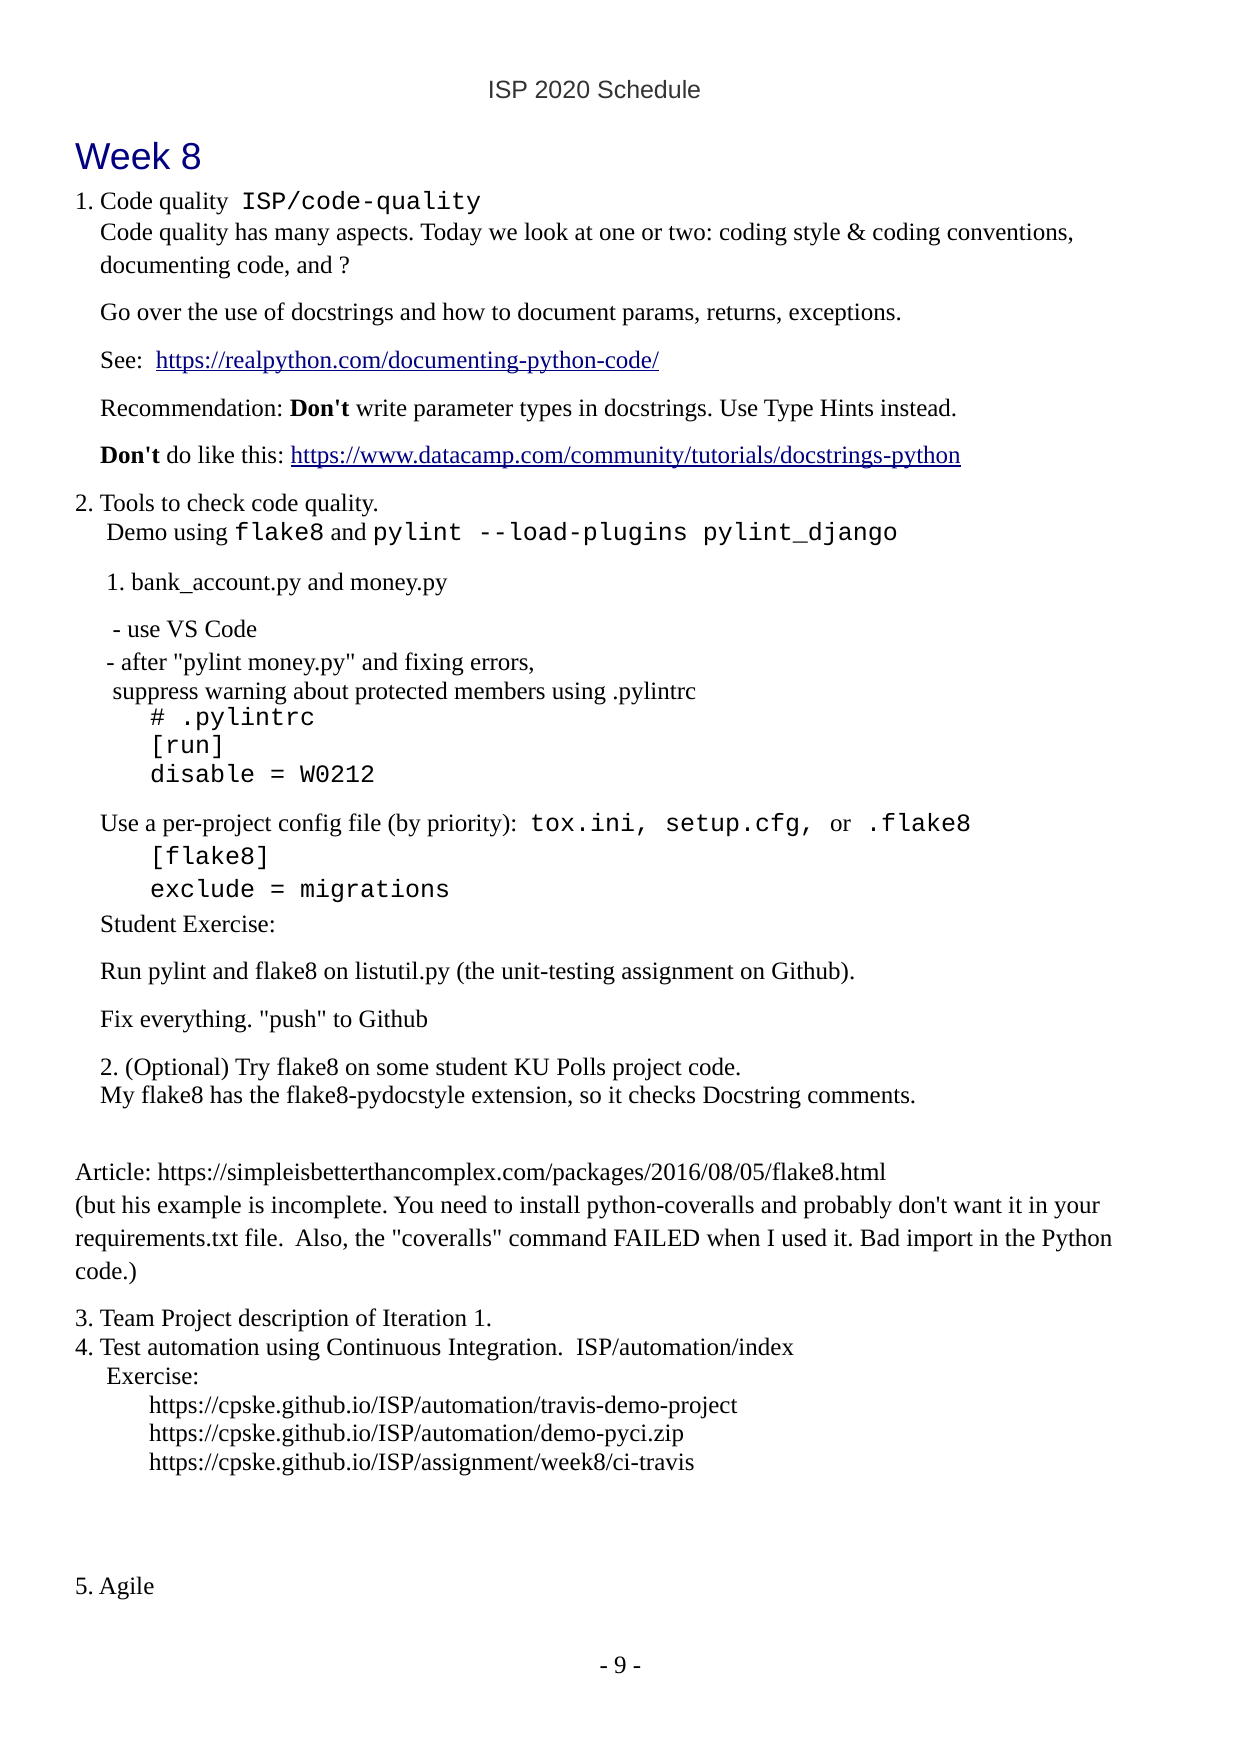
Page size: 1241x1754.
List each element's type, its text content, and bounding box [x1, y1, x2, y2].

text disable = W0212 [75, 761, 1166, 790]
text [flake8] [75, 844, 1166, 872]
text Student Exercise: [75, 909, 1166, 938]
text Exercise: [75, 1361, 1166, 1390]
text Go over the use of docstrings and how to document params, returns, exceptions. [75, 297, 1166, 326]
text [run] [75, 733, 1166, 761]
text 3. Team Project description of Iteration 1. [75, 1303, 1166, 1332]
text # .pylintrc [75, 705, 1166, 733]
text suppress warning about protected members using .pylintrc [75, 676, 1166, 705]
text See: https://realpython.com/documenting-python-code/ [75, 345, 1166, 374]
text 1. Code quality ISP/code-quality [75, 186, 1166, 217]
text https://cpske.github.io/ISP/automation/demo-pyci.zip [75, 1418, 1166, 1447]
text Demo using flake8 and pylint --load-plugins pylint_django [75, 517, 1166, 547]
text Recommendation: Don't write parameter types in docstrings. Use Type Hints instead. [75, 393, 1166, 421]
text My flake8 has the flake8-pydocstyle extension, so it checks Docstring comments. [75, 1080, 1166, 1109]
text 2. (Optional) Try flake8 on some student KU Polls project code. [75, 1052, 1166, 1080]
text - after "pylint money.py" and fixing errors, [75, 647, 1166, 676]
subtitle Week 8 [75, 134, 1166, 177]
text Don't do like this: https://www.datacamp.com/community/tutorials/docstrings-python [75, 440, 1166, 469]
text Use a per-project config file (by priority): tox.ini, setup.cfg, or .flake8 [75, 808, 1166, 839]
text 4. Test automation using Continuous Integration. ISP/automation/index [75, 1332, 1166, 1361]
text 2. Tools to check code quality. [75, 488, 1166, 517]
text Code quality has many aspects. Today we look at one or two: coding style & coding conventions, documenting code, and ? [75, 217, 1166, 278]
text 5. Agile [75, 1571, 1166, 1600]
text https://cpske.github.io/ISP/automation/travis-demo-project [75, 1390, 1166, 1418]
text Fix everything. "push" to Github [75, 1004, 1166, 1033]
text - use VS Code [75, 614, 1166, 643]
text https://cpske.github.io/ISP/assignment/week8/ci-travis [75, 1447, 1166, 1476]
text exclude = migrations [75, 876, 1166, 905]
text 1. bank_account.py and money.py [75, 567, 1166, 595]
text Article: https://simpleisbetterthancomplex.com/packages/2016/08/05/flake8.html (but his example is incomplete. You need to install python-coveralls and probably don't want it in your requirements.txt file. Also, the "coveralls" command FAILED when I used it. Bad import in the Python code.) [75, 1157, 1166, 1284]
text Run pylint and flake8 on listutil.py (the unit-testing assignment on Github). [75, 956, 1166, 985]
